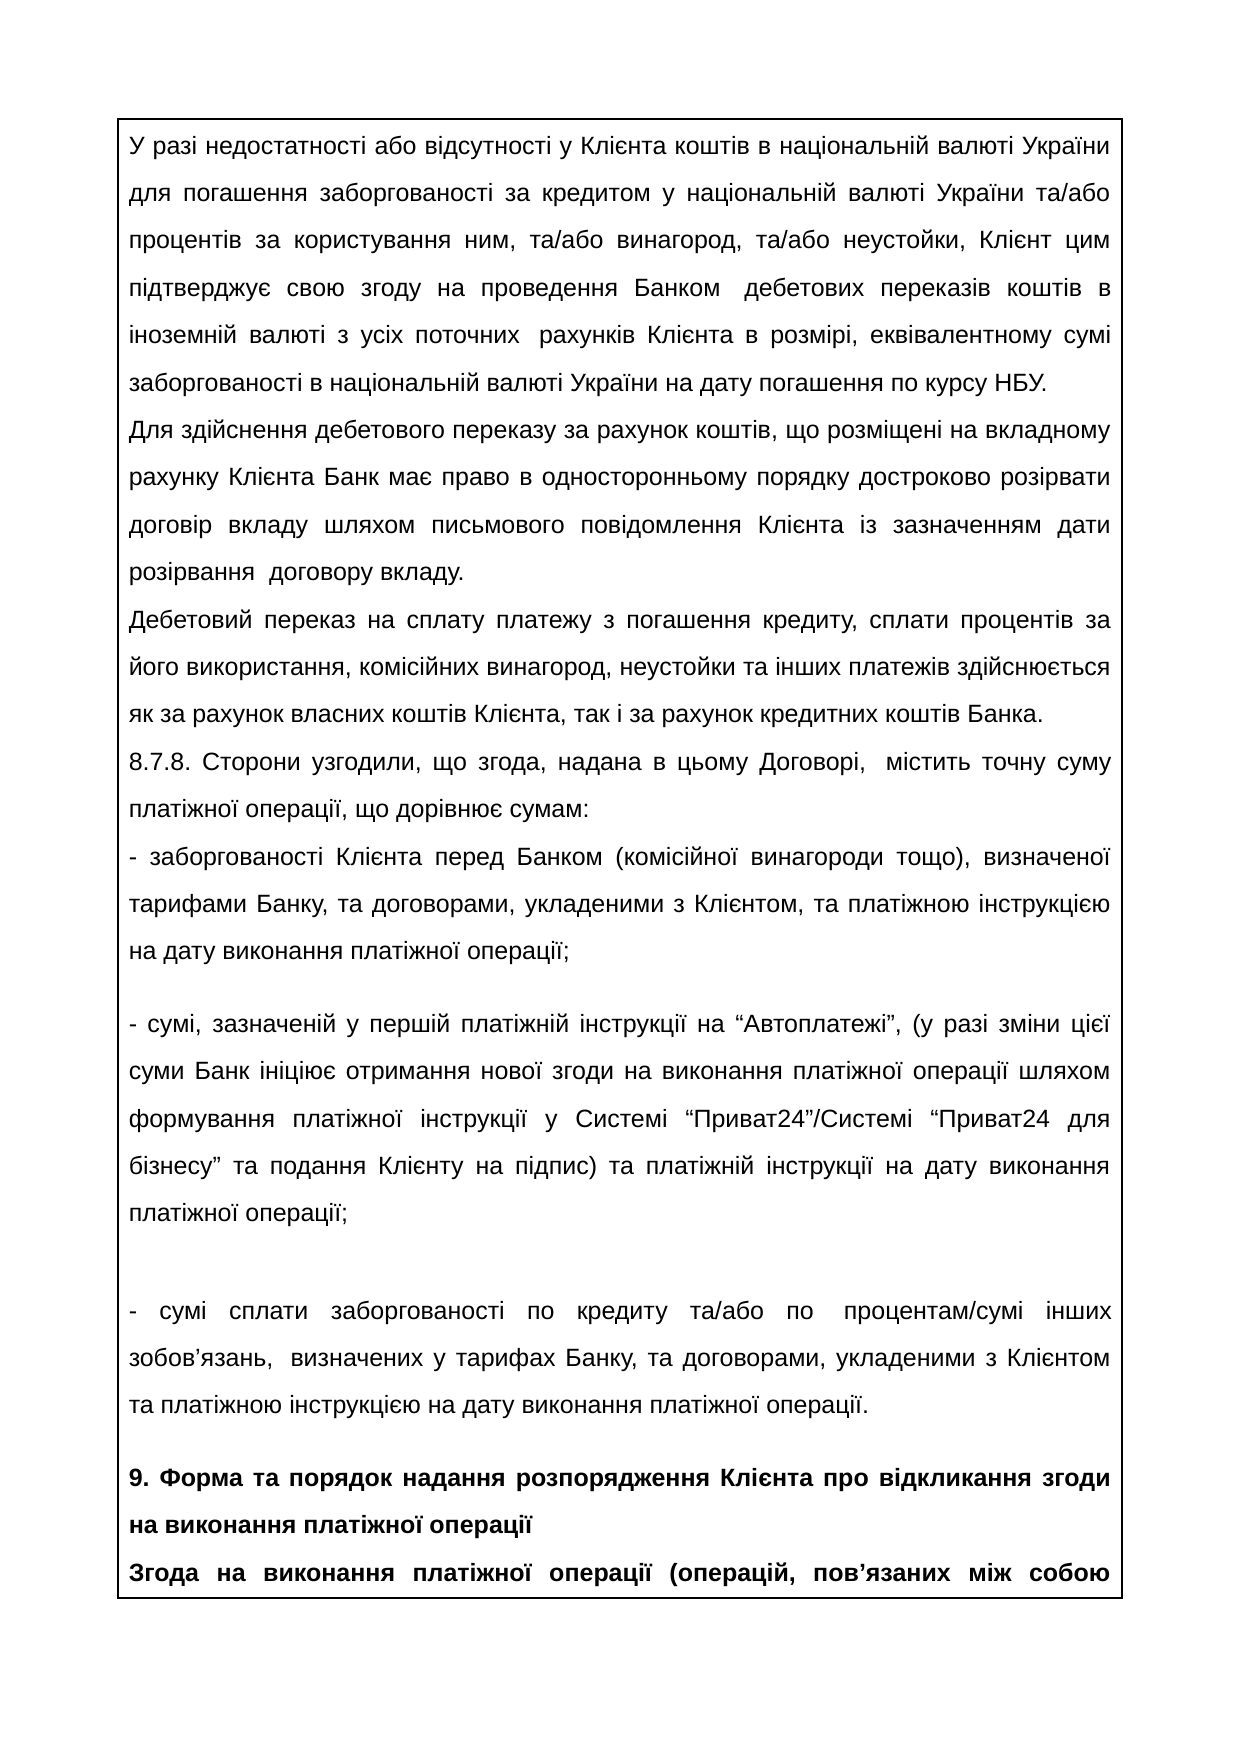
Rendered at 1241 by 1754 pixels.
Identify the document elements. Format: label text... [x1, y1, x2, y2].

table_cell У разі недостатності або відсутності у Клієнта коштів в національній валюті України для погашення заборгованості за кредитом у національній валюті України та/або процентів за користування ним, та/або винагород, та/або неустойки, Клієнт цим підтверджує свою згоду на проведення Банком дебетових переказів коштів в іноземній валюті з усіх поточних рахунків Клієнта в розмірі, еквівалентному сумі заборгованості в національній валюті України на дату погашення по курсу НБУ. Для здійснення дебетового переказу за рахунок коштів, що розміщені на вкладному рахунку Клієнта Банк має право в односторонньому порядку достроково розірвати договір вкладу шляхом письмового повідомлення Клієнта із зазначенням дати розірвання договору вкладу. Дебетовий переказ на сплату платежу з погашення кредиту, сплати процентів за його використання, комісійних винагород, неустойки та інших платежів здійснюється як за рахунок власних коштів Клієнта, так і за рахунок кредитних коштів Банка. 8.7.8. Сторони узгодили, що згода, надана в цьому Договорі, містить точну суму платіжної операції, що дорівнює сумам: - заборгованості Клієнта перед Банком (комісійної винагороди тощо), визначеної тарифами Банку, та договорами, укладеними з Клієнтом, та платіжною інструкцією на дату виконання платіжної операції; - сумі, зазначеній у першій платіжній інструкції на “Автоплатежі”, (у разі зміни цієї суми Банк ініціює отримання нової згоди на виконання платіжної операції шляхом формування платіжної інструкції у Системі “Приват24”/Системі “Приват24 для бізнесу” та подання Клієнту на підпис) та платіжній інструкції на дату виконання платіжної операції; - сумі сплати заборгованості по кредиту та/або по процентам/сумі інших зобов’язань, визначених у тарифах Банку, та договорами, укладеними з Клієнтом та платіжною інструкцією на дату виконання платіжної операції. 9. Форма та порядок надання розпорядження Клієнта про відкликання згоди на виконання платіжної операції Згода на виконання платіжної операції (операцій, пов’язаних між собою [119, 120, 1121, 1597]
